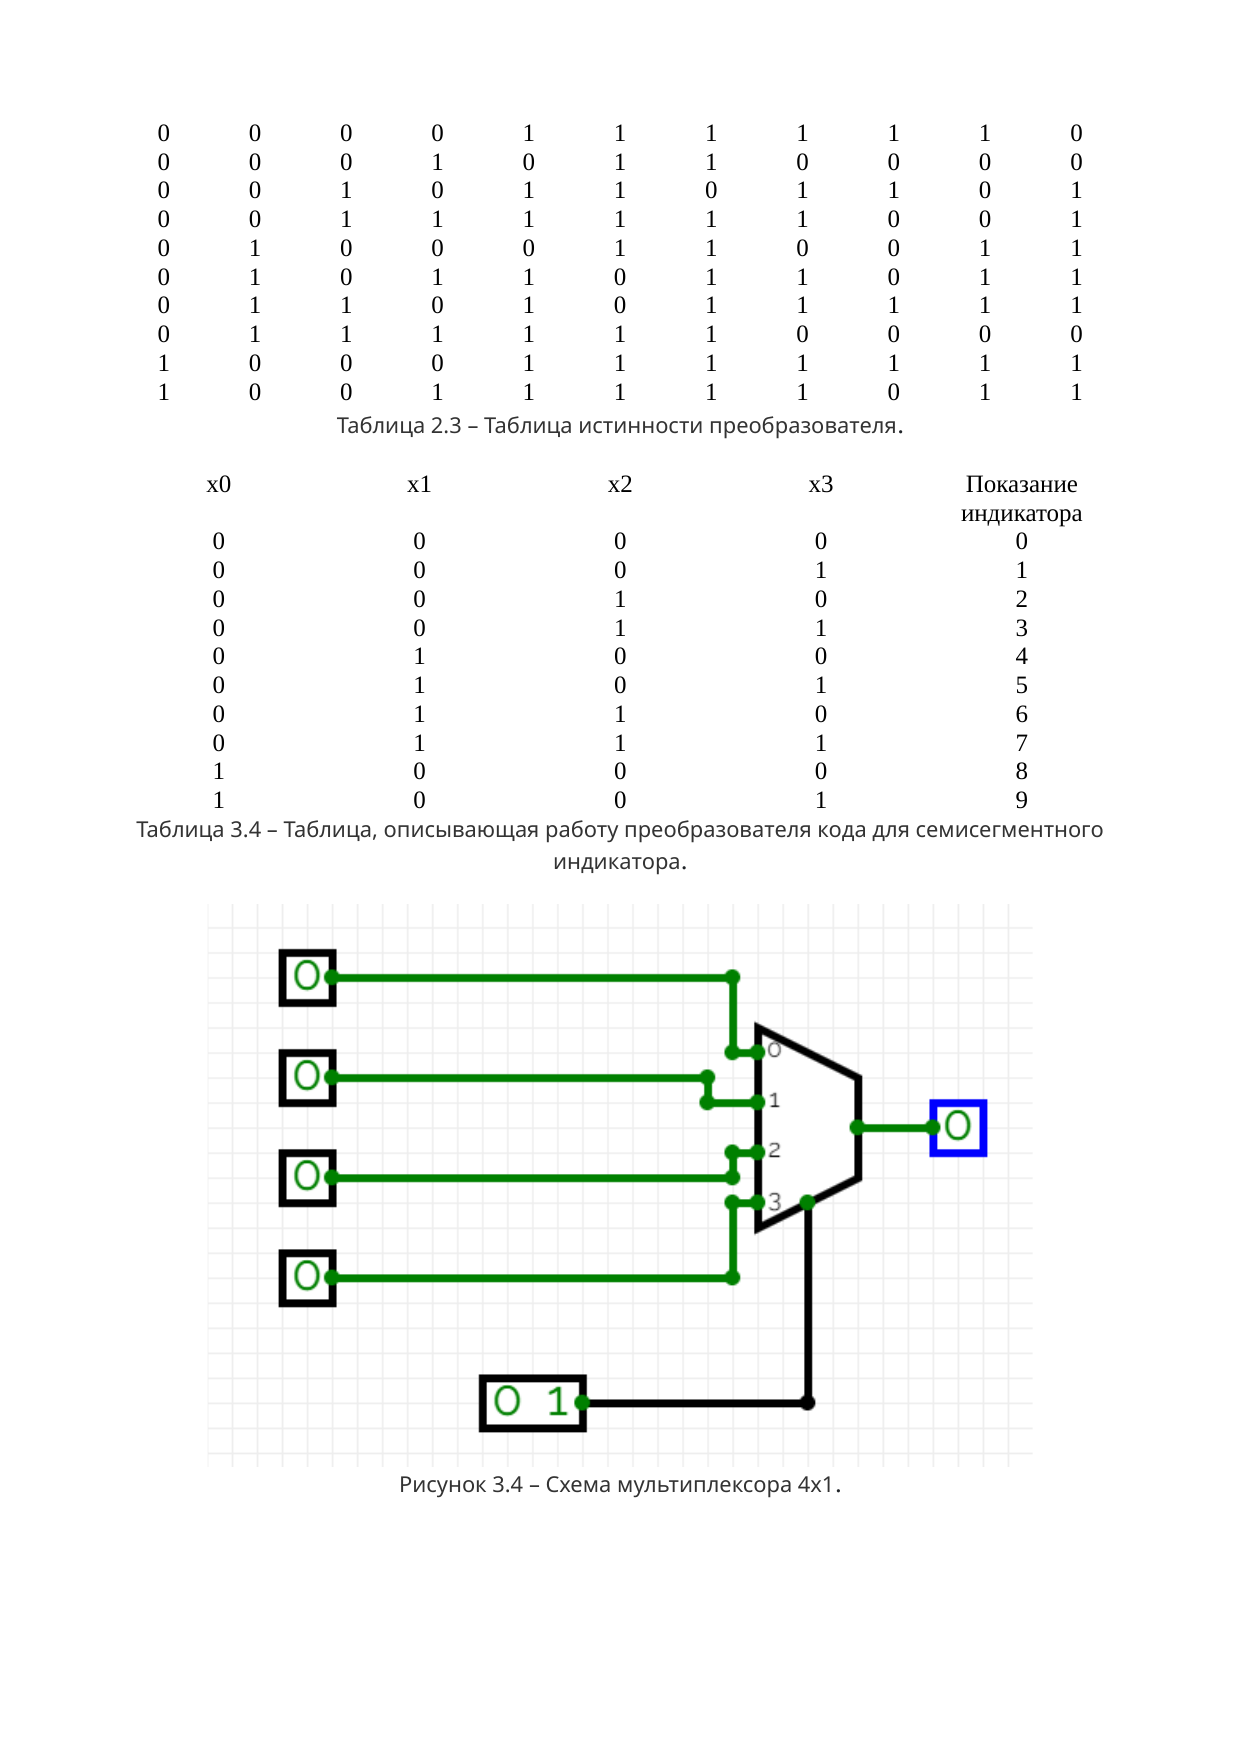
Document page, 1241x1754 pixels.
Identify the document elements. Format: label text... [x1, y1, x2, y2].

table_cell 1 [209, 233, 301, 262]
table_cell 1 [301, 176, 392, 204]
table_cell 0 [720, 699, 921, 728]
table_cell 0 [118, 147, 209, 176]
table_cell 0 [520, 555, 720, 584]
table_cell 0 [319, 613, 520, 641]
table_cell 0 [118, 641, 319, 670]
table_cell 0 [921, 526, 1122, 555]
table_cell 0 [757, 233, 848, 262]
table_cell 1 [848, 291, 939, 319]
table_cell 1 [118, 377, 209, 408]
table_cell 0 [118, 204, 209, 233]
table_cell 1 [1031, 377, 1122, 408]
table_cell 1 [757, 262, 848, 291]
table_cell 1 [720, 785, 921, 814]
table_cell 1 [720, 670, 921, 699]
table_cell 3 [921, 613, 1122, 641]
table_cell 0 [118, 262, 209, 291]
table_cell 0 [118, 670, 319, 699]
table_cell 0 [392, 118, 483, 147]
table_cell 1 [574, 233, 666, 262]
table_cell 1 [720, 728, 921, 756]
table_cell 0 [118, 699, 319, 728]
table_cell 1 [301, 204, 392, 233]
table_cell 1 [757, 348, 848, 377]
table_cell 0 [118, 555, 319, 584]
table_cell 0 [848, 377, 939, 408]
table_cell 0 [720, 526, 921, 555]
table_cell 1 [574, 319, 666, 348]
table_cell 0 [757, 147, 848, 176]
table_cell 6 [921, 699, 1122, 728]
table_cell 0 [392, 348, 483, 377]
table_cell 1 [520, 584, 720, 613]
table_cell 1 [392, 377, 483, 408]
table_cell 1 [939, 262, 1031, 291]
table_cell 1 [939, 377, 1031, 408]
table_cell 0 [118, 526, 319, 555]
table_cell 0 [939, 319, 1031, 348]
table_cell 1 [939, 291, 1031, 319]
table_cell 9 [921, 785, 1122, 814]
table_cell 1 [520, 728, 720, 756]
table_cell 0 [720, 641, 921, 670]
table_cell 5 [921, 670, 1122, 699]
table_cell 1 [319, 699, 520, 728]
table_cell 1 [666, 348, 757, 377]
table_cell 1 [848, 118, 939, 147]
table_cell 1 [848, 176, 939, 204]
table_cell 1 [1031, 262, 1122, 291]
table_cell 1 [574, 377, 666, 408]
table_cell 0 [939, 176, 1031, 204]
table_cell 1 [666, 291, 757, 319]
table_cell 0 [118, 118, 209, 147]
table_cell 1 [319, 728, 520, 756]
table_cell 1 [574, 147, 666, 176]
table_cell 0 [118, 233, 209, 262]
table_cell 0 [301, 147, 392, 176]
table_cell 1 [939, 118, 1031, 147]
table_cell 0 [301, 348, 392, 377]
table_cell 0 [209, 348, 301, 377]
table_cell 0 [319, 756, 520, 785]
table_cell 1 [301, 319, 392, 348]
table_cell 0 [574, 262, 666, 291]
picture [207, 904, 1033, 1467]
table_cell 1 [483, 176, 574, 204]
text Рисунок 3.4 – Схема мультиплексора 4x1. [118, 904, 1122, 1498]
table_cell 0 [209, 118, 301, 147]
table_cell 1 [319, 641, 520, 670]
table_cell 0 [939, 204, 1031, 233]
table_cell 0 [520, 670, 720, 699]
table_cell 1 [1031, 176, 1122, 204]
table_cell 0 [757, 319, 848, 348]
table_cell 0 [720, 756, 921, 785]
table_cell 1 [118, 756, 319, 785]
table_cell 1 [1031, 291, 1122, 319]
table_cell 0 [392, 291, 483, 319]
table_cell 0 [118, 291, 209, 319]
table_cell 1 [392, 204, 483, 233]
table_cell 1 [757, 118, 848, 147]
table_cell 1 [1031, 348, 1122, 377]
table_cell 0 [118, 176, 209, 204]
table_cell 0 [848, 233, 939, 262]
table_header x0 [118, 469, 319, 526]
table_cell 0 [209, 176, 301, 204]
table_cell 1 [574, 118, 666, 147]
table_cell 1 [666, 262, 757, 291]
table_cell 1 [392, 262, 483, 291]
table_cell 0 [319, 526, 520, 555]
table_cell 0 [301, 233, 392, 262]
table_cell 0 [209, 377, 301, 408]
table_cell 0 [483, 233, 574, 262]
table_cell 1 [520, 699, 720, 728]
table_cell 0 [666, 176, 757, 204]
table_cell 1 [757, 204, 848, 233]
table_cell 1 [921, 555, 1122, 584]
table_header x1 [319, 469, 520, 526]
table_cell 0 [209, 204, 301, 233]
table_cell 1 [1031, 204, 1122, 233]
table_cell 1 [720, 555, 921, 584]
table_cell 1 [574, 348, 666, 377]
table_cell 1 [209, 319, 301, 348]
table_cell 0 [848, 204, 939, 233]
table_cell 1 [666, 147, 757, 176]
table_cell 0 [319, 584, 520, 613]
table_cell 1 [848, 348, 939, 377]
table_cell 1 [483, 118, 574, 147]
table_cell 1 [666, 319, 757, 348]
table_cell 0 [720, 584, 921, 613]
table_cell 1 [118, 348, 209, 377]
table_header x3 [720, 469, 921, 526]
table_cell 1 [209, 291, 301, 319]
table_cell 1 [483, 348, 574, 377]
table_cell 0 [1031, 118, 1122, 147]
table_cell 0 [483, 147, 574, 176]
table_cell 1 [392, 319, 483, 348]
table_cell 1 [301, 291, 392, 319]
table_cell 0 [520, 526, 720, 555]
table_cell 1 [483, 319, 574, 348]
table_cell 1 [574, 176, 666, 204]
table_cell 0 [574, 291, 666, 319]
table_cell 1 [319, 670, 520, 699]
table_cell 0 [301, 262, 392, 291]
table_cell 0 [392, 176, 483, 204]
table_header x2 [520, 469, 720, 526]
table_cell 7 [921, 728, 1122, 756]
table_cell 1 [1031, 233, 1122, 262]
table_cell 1 [720, 613, 921, 641]
table_cell 0 [118, 584, 319, 613]
table_cell 1 [666, 233, 757, 262]
table_cell 1 [483, 204, 574, 233]
table_cell 4 [921, 641, 1122, 670]
table_cell 0 [319, 555, 520, 584]
table_cell 1 [666, 204, 757, 233]
table_cell 0 [209, 147, 301, 176]
table_cell 0 [520, 785, 720, 814]
table_cell 1 [520, 613, 720, 641]
table_cell 0 [1031, 147, 1122, 176]
table_cell 2 [921, 584, 1122, 613]
table_cell 1 [757, 291, 848, 319]
table_cell 1 [209, 262, 301, 291]
table_header Показание индикатора [921, 469, 1122, 526]
table_cell 0 [118, 319, 209, 348]
table_cell 0 [118, 728, 319, 756]
table_cell 1 [118, 785, 319, 814]
table_cell 0 [848, 262, 939, 291]
table_cell 1 [483, 291, 574, 319]
table_cell 0 [319, 785, 520, 814]
table_cell 1 [666, 377, 757, 408]
table_cell 1 [483, 262, 574, 291]
table_cell 1 [666, 118, 757, 147]
table_cell 0 [301, 377, 392, 408]
text Таблица 3.4 – Таблица, описывающая работу преобразователя кода для семисегментного индикатора. [118, 814, 1122, 875]
table_cell 1 [939, 348, 1031, 377]
text Таблица 2.3 – Таблица истинности преобразователя. [118, 408, 1122, 440]
table_cell 0 [520, 756, 720, 785]
table_cell 0 [520, 641, 720, 670]
table_cell 0 [392, 233, 483, 262]
table_cell 8 [921, 756, 1122, 785]
table_cell 1 [757, 377, 848, 408]
table_cell 0 [939, 147, 1031, 176]
table_cell 1 [939, 233, 1031, 262]
table_cell 0 [1031, 319, 1122, 348]
table_cell 1 [757, 176, 848, 204]
table_cell 1 [574, 204, 666, 233]
table_cell 0 [848, 147, 939, 176]
table_cell 0 [301, 118, 392, 147]
table_cell 1 [483, 377, 574, 408]
table_cell 0 [848, 319, 939, 348]
table_cell 1 [392, 147, 483, 176]
table_cell 0 [118, 613, 319, 641]
